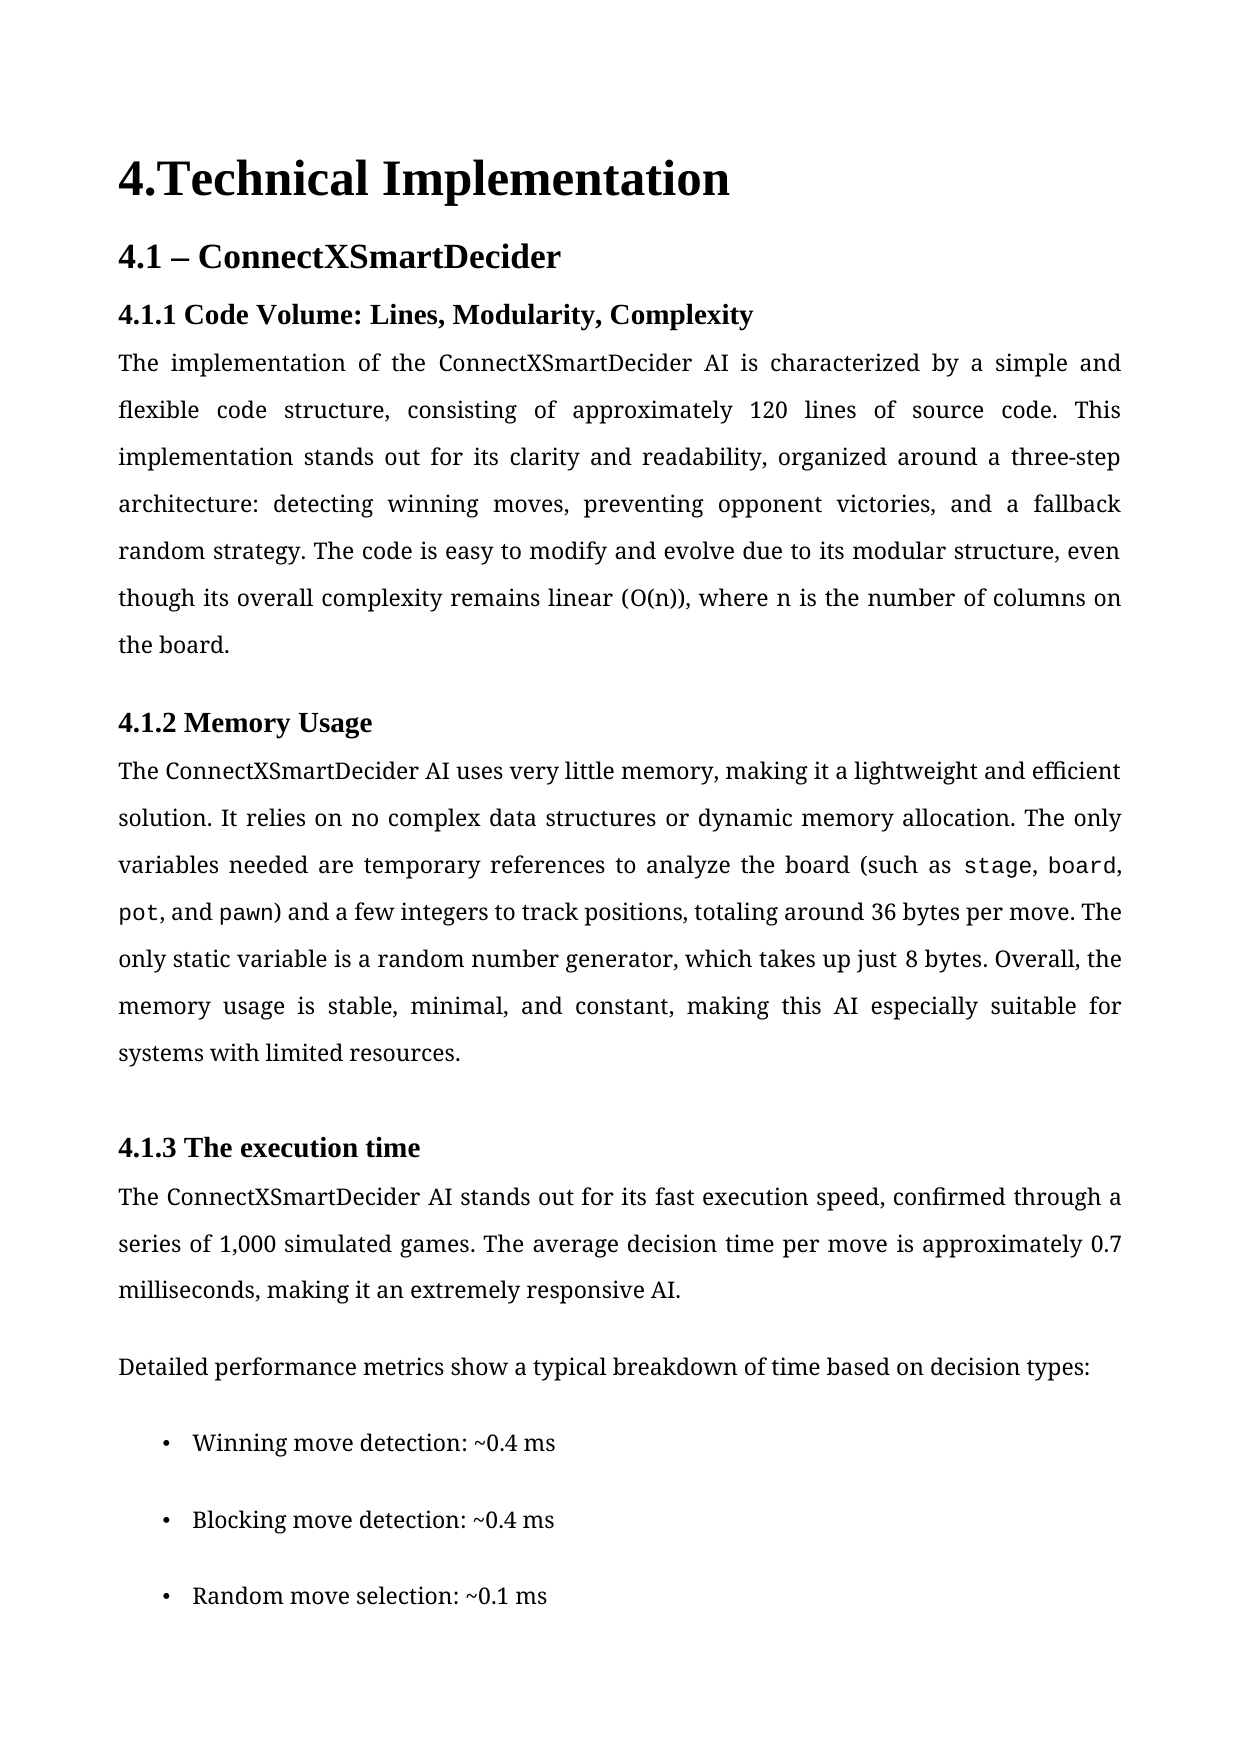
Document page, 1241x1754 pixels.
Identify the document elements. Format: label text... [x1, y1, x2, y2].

list Random move selection: ~0.1 ms [162, 1580, 1122, 1611]
subtitle 4.1.2 Memory Usage [118, 705, 1122, 738]
text The implementation of the ConnectXSmartDecider AI is characterized by a simple and flexible code structure, consisting of approximately 120 lines of source code. This implementation stands out for its clarity and readability, organized around a three-step architecture: detecting winning moves, preventing opponent victories, and a fallback random strategy. The code is easy to modify and evolve due to its modular structure, even though its overall complexity remains linear (O(n)), where n is the number of columns on the board. [118, 347, 1122, 660]
subtitle 4.1.3 The execution time [118, 1130, 1122, 1164]
subtitle 4.1 – ConnectXSmartDecider [118, 236, 1122, 277]
text The ConnectXSmartDecider AI stands out for its fast execution speed, confirmed through a series of 1,000 simulated games. The average decision time per move is approximately 0.7 milliseconds, making it an extremely responsive AI. [118, 1181, 1122, 1306]
subtitle 4.1.1 Code Volume: Lines, Modularity, Complexity [118, 297, 1122, 331]
text The ConnectXSmartDecider AI uses very little memory, making it a lightweight and efficient solution. It relies on no complex data structures or dynamic memory allocation. The only variables needed are temporary references to analyze the board (such as stage, board, pot, and pawn) and a few integers to track positions, totaling around 36 bytes per move. The only static variable is a random number generator, which takes up just 8 bytes. Overall, the memory usage is stable, minimal, and constant, making this AI especially suitable for systems with limited resources. [118, 755, 1122, 1068]
subtitle 4.Technical Implementation [118, 148, 1122, 206]
text Detailed performance metrics show a typical breakdown of time based on decision types: [118, 1351, 1122, 1382]
list Blocking move detection: ~0.4 ms [162, 1503, 1122, 1535]
list Winning move detection: ~0.4 ms [162, 1427, 1122, 1458]
